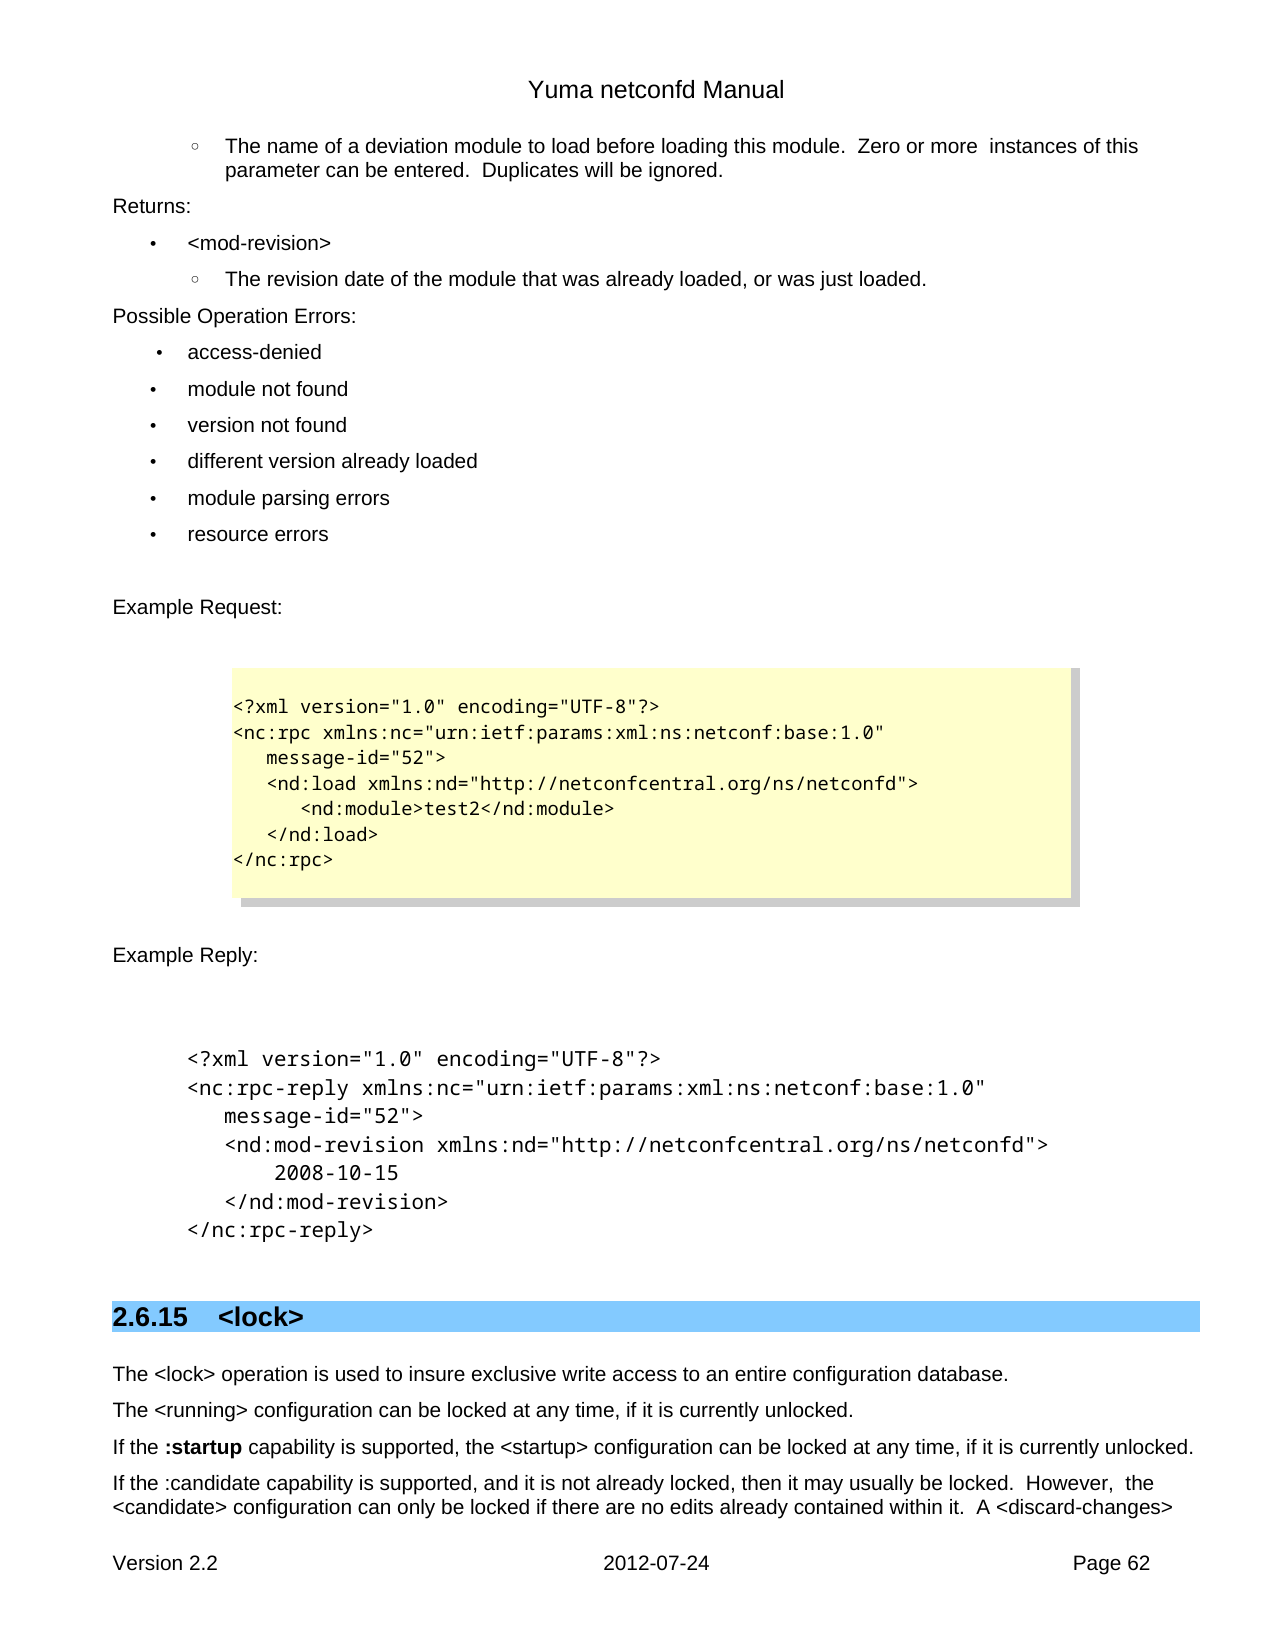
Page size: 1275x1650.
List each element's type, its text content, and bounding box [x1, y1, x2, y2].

list version not found [150, 413, 1200, 437]
subtitle <lock> [112, 1301, 1200, 1332]
text Example Request: [112, 595, 1200, 619]
list module not found [150, 376, 1200, 400]
text </nc:rpc-reply> [186, 1215, 1200, 1244]
text The <running> configuration can be locked at any time, if it is currently unlocked. [112, 1398, 1200, 1422]
text If the :candidate capability is supported, and it is not already locked, then it may usually be locked. However, the <candidate> configuration can only be locked if there are no edits already contained within it. A <discard-changes> [112, 1471, 1200, 1519]
text If the :startup capability is supported, the <startup> configuration can be locked at any time, if it is currently unlocked. [112, 1434, 1200, 1458]
text <nc:rpc xmlns:nc="urn:ietf:params:xml:ns:netconf:base:1.0" [232, 719, 1071, 745]
text Example Reply: [112, 943, 1200, 967]
text </nd:load> [232, 821, 1071, 847]
text <nd:module>test2</nd:module> [232, 796, 1071, 821]
list resource errors [150, 522, 1200, 546]
list <mod-revision> [150, 231, 1200, 254]
text The <lock> operation is used to insure exclusive write access to an entire configuration database. [112, 1362, 1200, 1386]
text <?xml version="1.0" encoding="UTF-8"?> [232, 694, 1071, 719]
list The revision date of the module that was already loaded, or was just loaded. [187, 267, 1200, 291]
text </nd:mod-revision> [186, 1187, 1200, 1215]
text Returns: [112, 194, 1200, 218]
list access-denied [156, 340, 1200, 364]
text </nc:rpc> [232, 847, 1071, 872]
list The name of a deviation module to load before loading this module. Zero or more instances of this parameter can be entered. Duplicates will be ignored. [187, 134, 1200, 182]
text <?xml version="1.0" encoding="UTF-8"?> [186, 1044, 1200, 1073]
text <nd:mod-revision xmlns:nd="http://netconfcentral.org/ns/netconfd"> [186, 1130, 1200, 1158]
list different version already loaded [150, 449, 1200, 473]
text message-id="52"> [186, 1101, 1200, 1130]
text 2008-10-15 [186, 1158, 1200, 1187]
list module parsing errors [150, 486, 1200, 510]
text <nd:load xmlns:nd="http://netconfcentral.org/ns/netconfd"> [232, 770, 1071, 796]
text message-id="52"> [232, 745, 1071, 770]
text Possible Operation Errors: [112, 303, 1200, 327]
text <nc:rpc-reply xmlns:nc="urn:ietf:params:xml:ns:netconf:base:1.0" [186, 1073, 1200, 1101]
